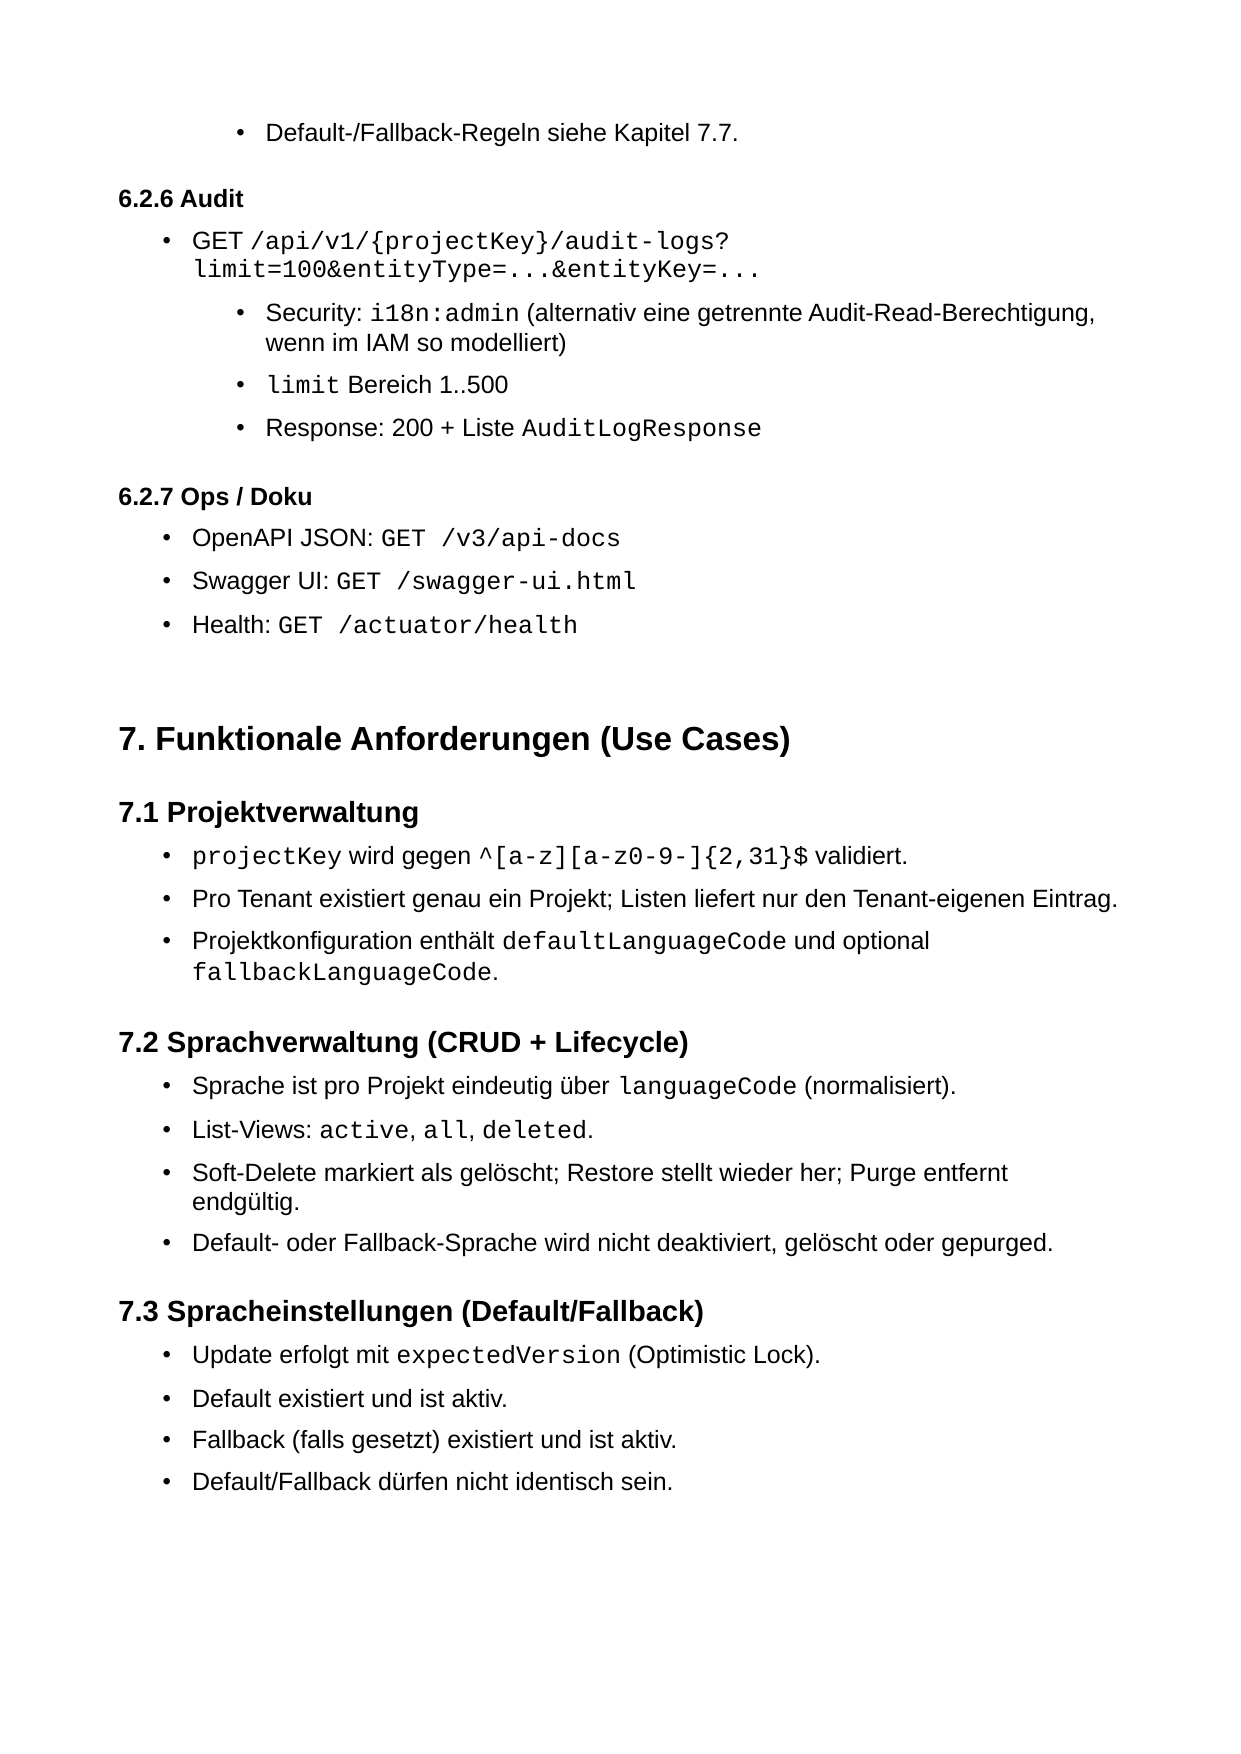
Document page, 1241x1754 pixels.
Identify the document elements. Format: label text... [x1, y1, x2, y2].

list Default existiert und ist aktiv. [162, 1384, 1122, 1413]
subtitle 6.2.7 Ops / Doku [118, 482, 1122, 510]
subtitle 7.3 Spracheinstellungen (Default/Fallback) [118, 1294, 1122, 1328]
list Health: GET /actuator/health [162, 610, 1122, 641]
subtitle 6.2.6 Audit [118, 184, 1122, 213]
list Swagger UI: GET /swagger-ui.html [162, 566, 1122, 597]
list Pro Tenant existiert genau ein Projekt; Listen liefert nur den Tenant-eigenen Eintrag. [162, 884, 1122, 913]
list projectKey wird gegen ^[a-z][a-z0-9-]{2,31}$ validiert. [162, 841, 1122, 872]
list Default/Fallback dürfen nicht identisch sein. [162, 1467, 1122, 1496]
list Fallback (falls gesetzt) existiert und ist aktiv. [162, 1425, 1122, 1454]
list Projektkonfiguration enthält defaultLanguageCode und optional fallbackLanguageCode. [162, 926, 1122, 988]
list limit Bereich 1..500 [236, 370, 1122, 401]
subtitle 7. Funktionale Anforderungen (Use Cases) [118, 719, 1122, 757]
list Default-/Fallback-Regeln siehe Kapitel 7.7. [236, 118, 1122, 147]
list Sprache ist pro Projekt eindeutig über languageCode (normalisiert). [162, 1071, 1122, 1102]
subtitle 7.1 Projektverwaltung [118, 795, 1122, 828]
list Soft-Delete markiert als gelöscht; Restore stellt wieder her; Purge entfernt endgültig. [162, 1158, 1122, 1216]
list OpenAPI JSON: GET /v3/api-docs [162, 523, 1122, 554]
subtitle 7.2 Sprachverwaltung (CRUD + Lifecycle) [118, 1025, 1122, 1059]
list Update erfolgt mit expectedVersion (Optimistic Lock). [162, 1341, 1122, 1371]
list Response: 200 + Liste AuditLogResponse [236, 413, 1122, 444]
list Default- oder Fallback-Sprache wird nicht deaktiviert, gelöscht oder gepurged. [162, 1228, 1122, 1257]
list Security: i18n:admin (alternativ eine getrennte Audit-Read-Berechtigung, wenn im IAM so modelliert) [236, 297, 1122, 357]
list List-Views: active, all, deleted. [162, 1114, 1122, 1146]
list GET /api/v1/{projectKey}/audit-logs?limit=100&entityType=...&entityKey=... [162, 226, 1122, 285]
